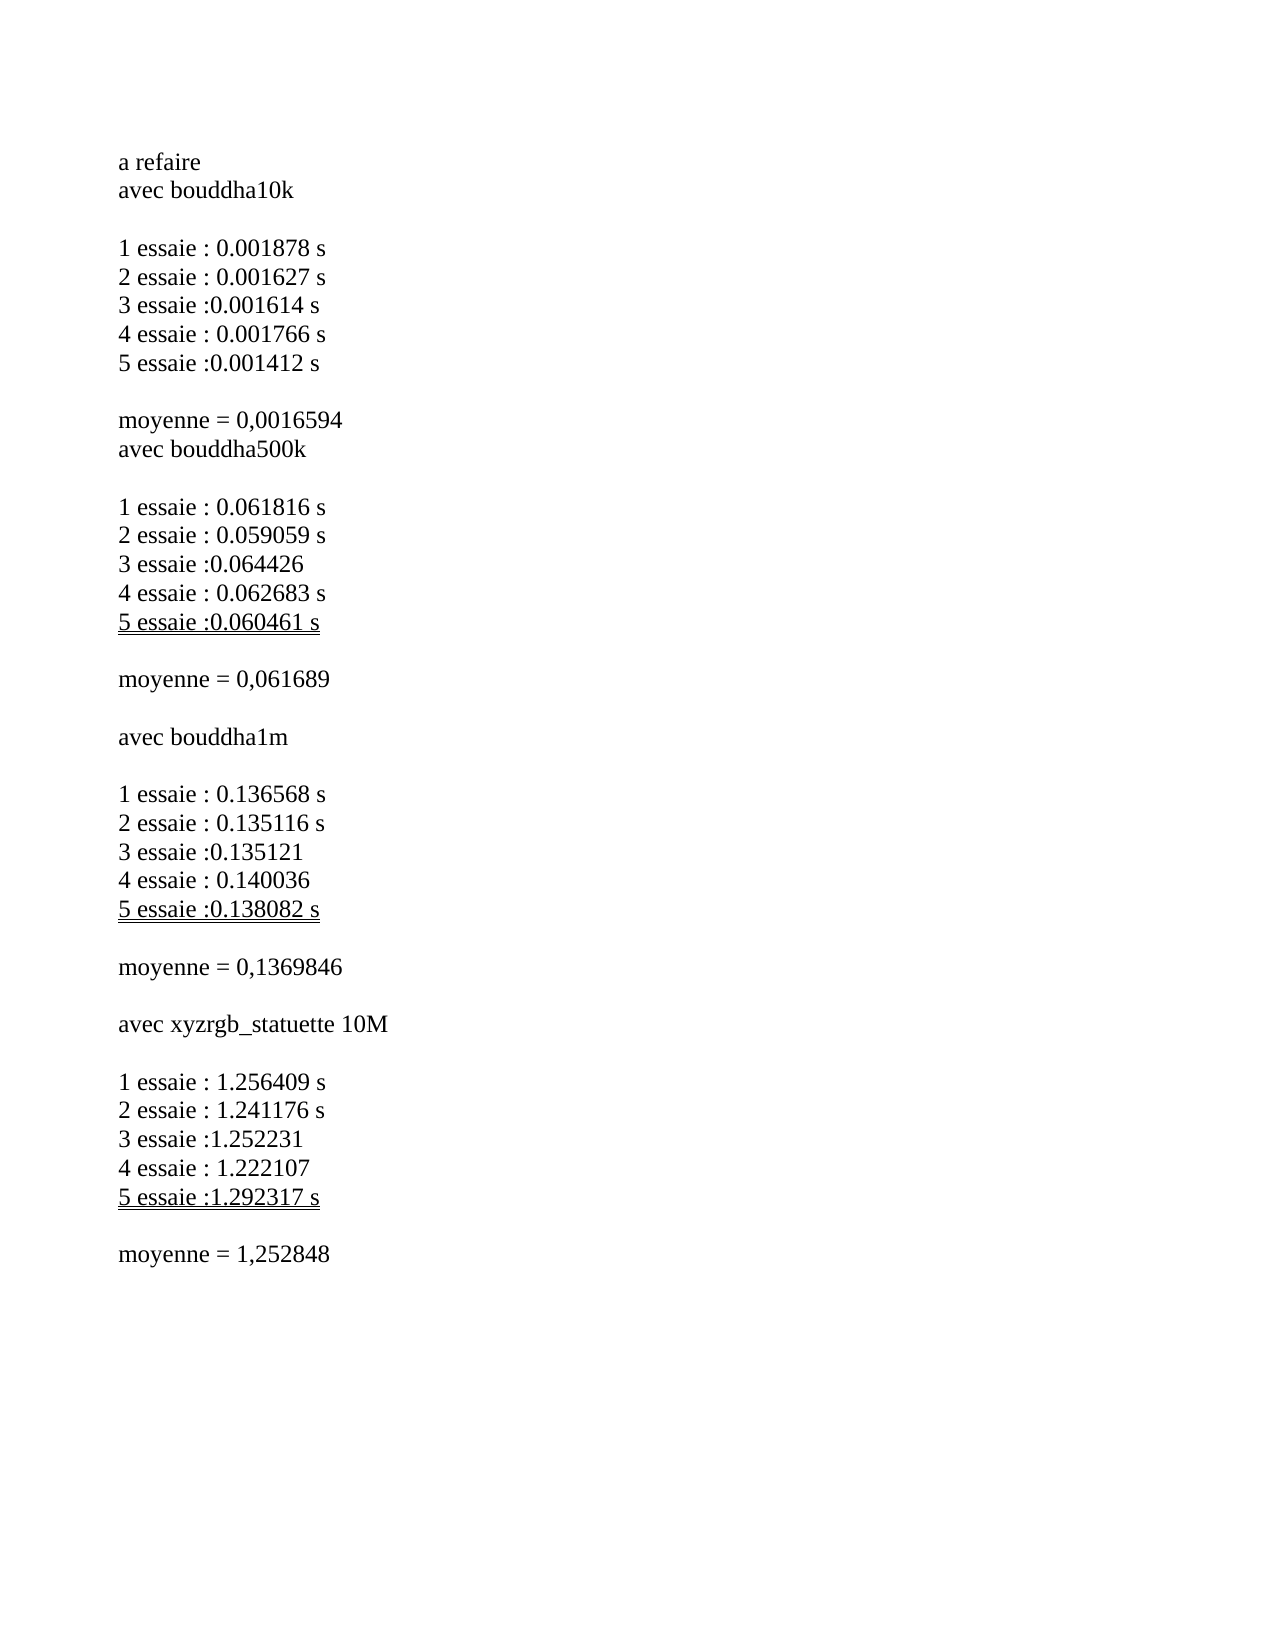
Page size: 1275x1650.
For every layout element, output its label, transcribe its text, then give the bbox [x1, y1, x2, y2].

text 2 essaie : 0.135116 s [118, 808, 1157, 837]
text 1 essaie : 1.256409 s [118, 1067, 1157, 1096]
text 4 essaie : 1.222107 [118, 1153, 1157, 1182]
text 5 essaie :0.138082 s [118, 894, 1157, 923]
text moyenne = 0,1369846 [118, 952, 1157, 981]
text 1 essaie : 0.061816 s [118, 492, 1157, 521]
text 3 essaie :0.064426 [118, 549, 1157, 578]
text 2 essaie : 0.059059 s [118, 521, 1157, 549]
text 1 essaie : 0.136568 s [118, 779, 1157, 808]
text avec xyzrgb_statuette 10M [118, 1009, 1157, 1038]
text 2 essaie : 0.001627 s [118, 262, 1157, 291]
text 4 essaie : 0.062683 s [118, 578, 1157, 607]
text 5 essaie :0.001412 s [118, 348, 1157, 377]
text 5 essaie :1.292317 s [118, 1182, 1157, 1211]
text moyenne = 0,061689 [118, 664, 1157, 693]
text avec bouddha10k [118, 176, 1157, 204]
text 3 essaie :0.001614 s [118, 291, 1157, 319]
text 3 essaie :0.135121 [118, 837, 1157, 866]
text 3 essaie :1.252231 [118, 1124, 1157, 1153]
text 2 essaie : 1.241176 s [118, 1096, 1157, 1124]
text moyenne = 0,0016594 [118, 406, 1157, 434]
text 1 essaie : 0.001878 s [118, 233, 1157, 262]
text avec bouddha500k [118, 434, 1157, 463]
text a refaire [118, 147, 1157, 176]
text 4 essaie : 0.140036 [118, 866, 1157, 894]
text moyenne = 1,252848 [118, 1239, 1157, 1268]
text 5 essaie :0.060461 s [118, 607, 1157, 636]
text 4 essaie : 0.001766 s [118, 319, 1157, 348]
text avec bouddha1m [118, 722, 1157, 751]
